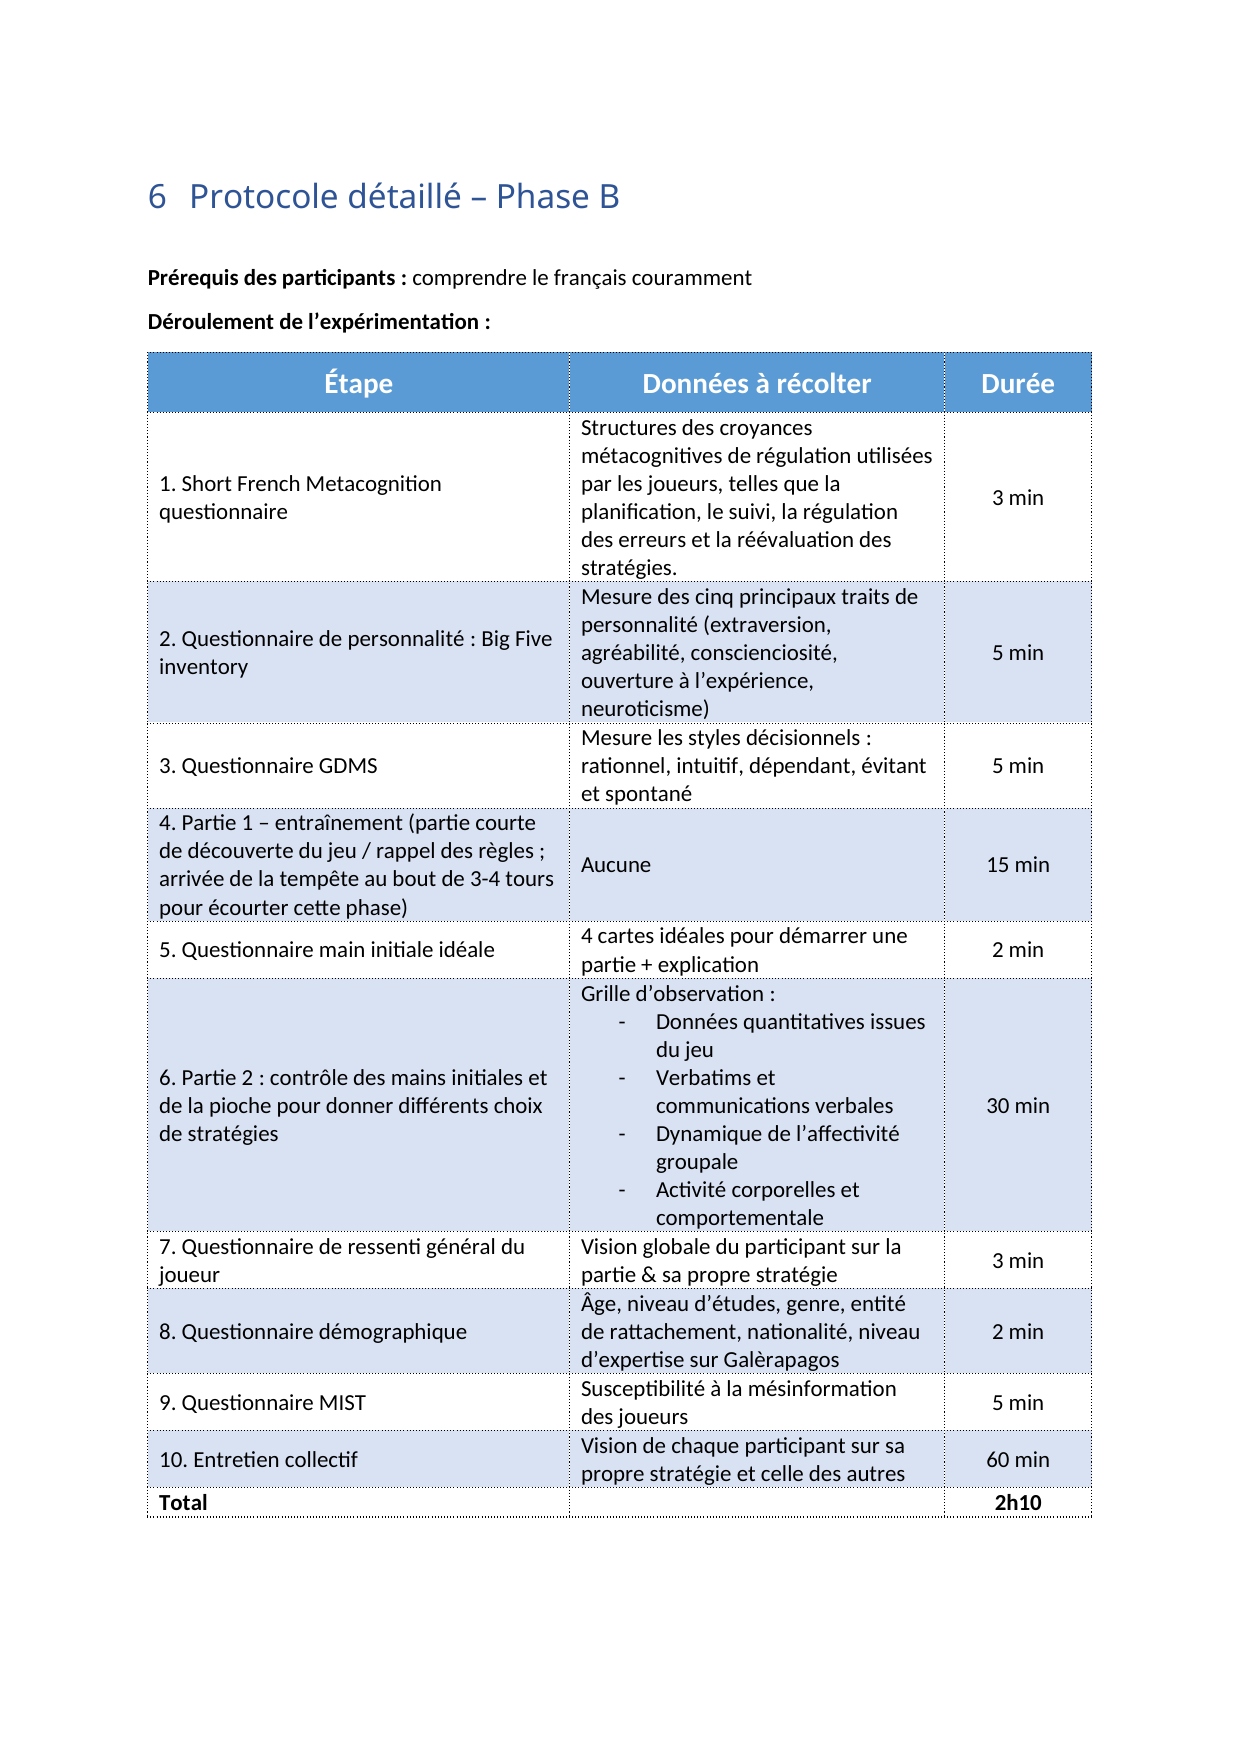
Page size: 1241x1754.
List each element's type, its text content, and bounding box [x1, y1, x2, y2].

text Déroulement de l’expérimentation : [148, 307, 1093, 335]
table_cell 8. Questionnaire démographique [148, 1288, 569, 1373]
table_cell 60 min [945, 1430, 1092, 1487]
table_cell Grille d’observation : Données quantitatives issues du jeu Verbatims et communications verbales Dynamique de l’affectivité groupale Activité corporelles et comportementale [570, 978, 944, 1231]
list Protocole détaillé – Phase B [148, 173, 1093, 218]
table_cell Structures des croyances métacognitives de régulation utilisées par les joueurs, telles que la planification, le suivi, la régulation des erreurs et la réévaluation des stratégies. [570, 412, 944, 581]
table_cell 3 min [945, 1231, 1092, 1288]
table_cell 9. Questionnaire MIST [148, 1373, 569, 1430]
text Prérequis des participants : comprendre le français couramment [148, 263, 1093, 291]
table_cell 3 min [945, 412, 1092, 581]
table_cell 30 min [945, 978, 1092, 1231]
table_cell 7. Questionnaire de ressenti général du joueur [148, 1231, 569, 1288]
table_header Données à récolter [570, 352, 944, 412]
table_cell Vision de chaque participant sur sa propre stratégie et celle des autres [570, 1430, 944, 1487]
table_cell Total [148, 1487, 569, 1516]
table_cell 3. Questionnaire GDMS [148, 723, 569, 807]
table_cell 10. Entretien collectif [148, 1430, 569, 1487]
table_cell 4. Partie 1 – entraînement (partie courte de découverte du jeu / rappel des règles ; arrivée de la tempête au bout de 3-4 tours pour écourter cette phase) [148, 808, 569, 921]
table_header Étape [148, 352, 569, 412]
table_cell 2 min [945, 921, 1092, 978]
table_cell 6. Partie 2 : contrôle des mains initiales et de la pioche pour donner différents choix de stratégies [148, 978, 569, 1231]
table_cell 15 min [945, 808, 1092, 921]
table_cell Mesure des cinq principaux traits de personnalité (extraversion, agréabilité, conscienciosité, ouverture à l’expérience, neuroticisme) [570, 581, 944, 722]
table_cell Susceptibilité à la mésinformation des joueurs [570, 1373, 944, 1430]
table_cell 2. Questionnaire de personnalité : Big Five inventory [148, 581, 569, 722]
table_cell [570, 1487, 944, 1516]
table_cell 2 min [945, 1288, 1092, 1373]
table_cell 5. Questionnaire main initiale idéale [148, 921, 569, 978]
table_cell 5 min [945, 1373, 1092, 1430]
table_cell Aucune [570, 808, 944, 921]
table_cell 5 min [945, 581, 1092, 722]
table_cell Vision globale du participant sur la partie & sa propre stratégie [570, 1231, 944, 1288]
table_cell 1. Short French Metacognition questionnaire [148, 412, 569, 581]
table_cell 4 cartes idéales pour démarrer une partie + explication [570, 921, 944, 978]
table_cell 5 min [945, 723, 1092, 807]
table_cell Mesure les styles décisionnels : rationnel, intuitif, dépendant, évitant et spontané [570, 723, 944, 807]
table_header Durée [945, 352, 1092, 412]
table_cell Âge, niveau d’études, genre, entité de rattachement, nationalité, niveau d’expertise sur Galèrapagos [570, 1288, 944, 1373]
table_cell 2h10 [945, 1487, 1092, 1516]
